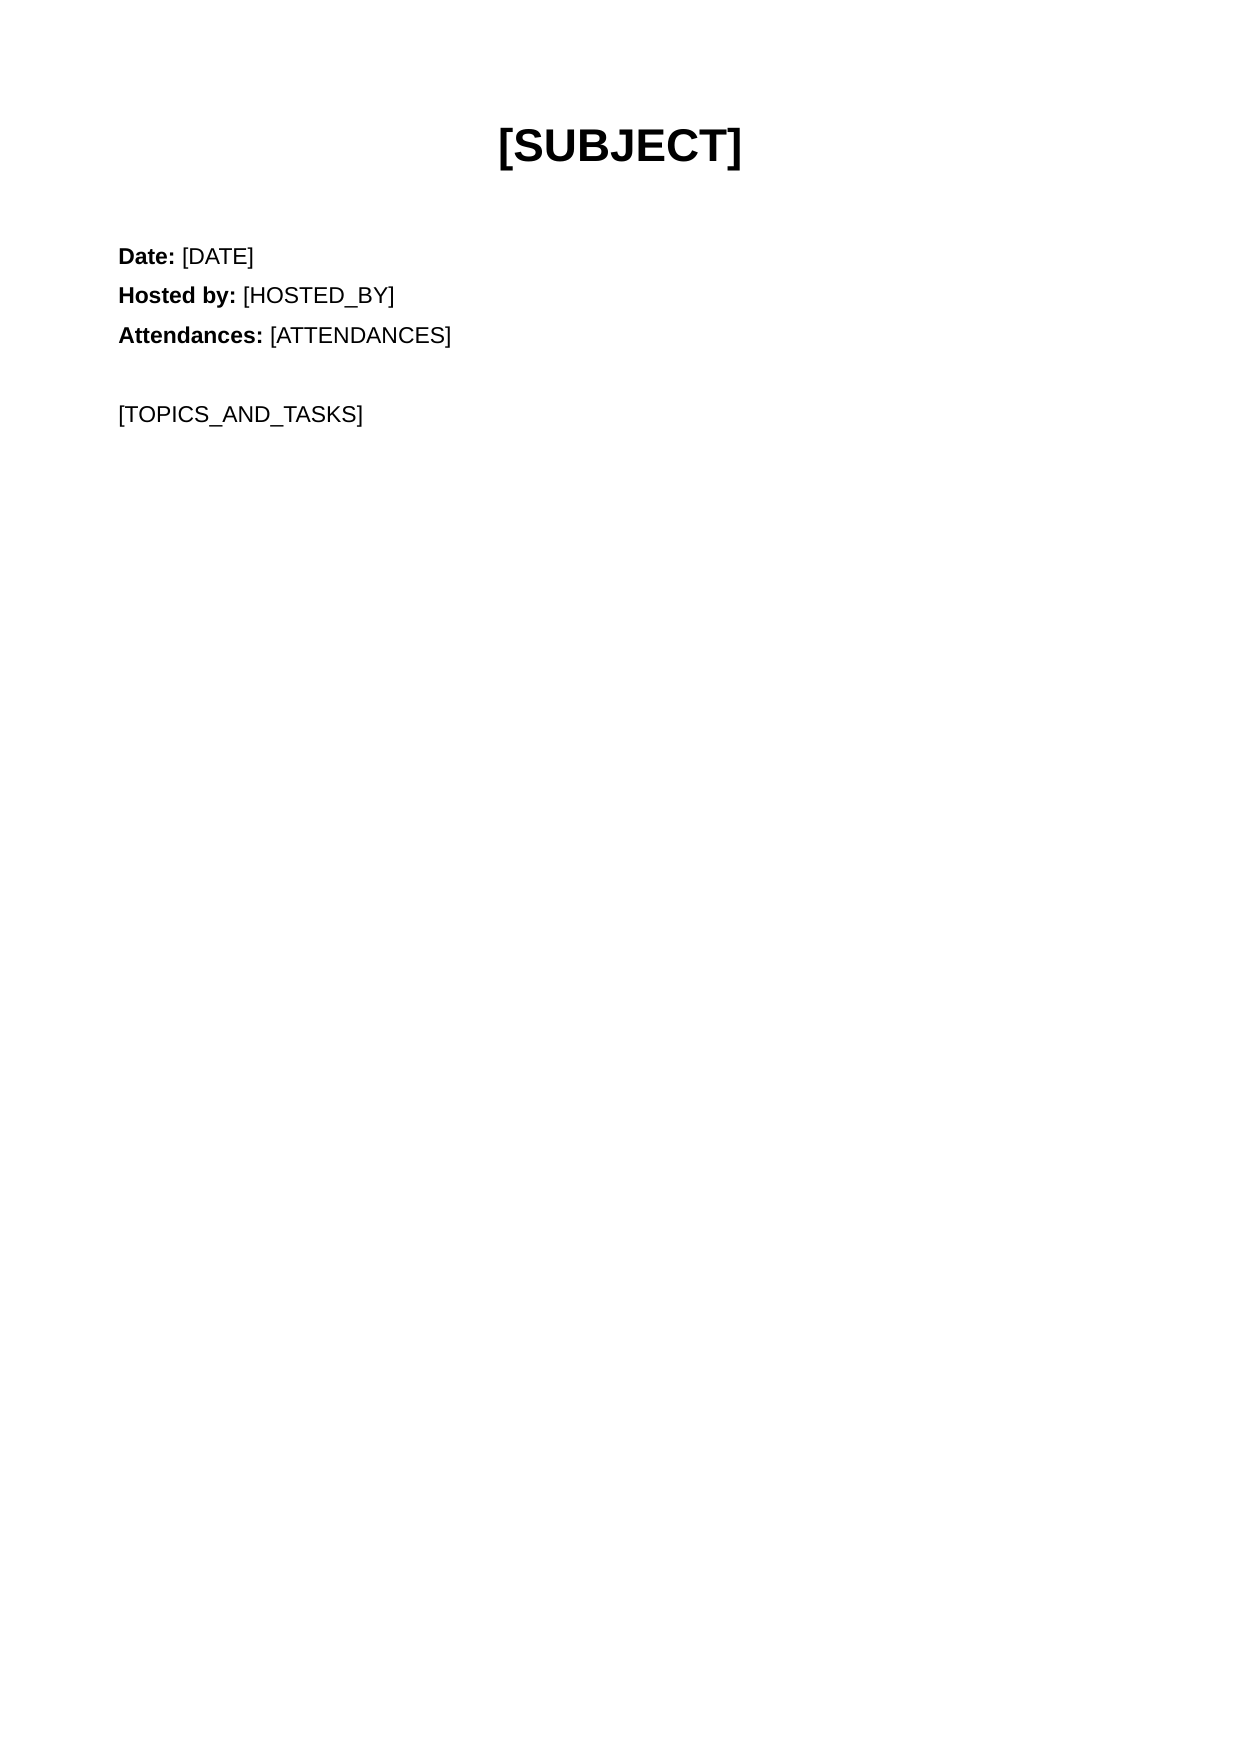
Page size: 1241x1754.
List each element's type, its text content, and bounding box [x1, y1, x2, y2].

text [TOPICS_AND_TASKS] [118, 401, 1122, 427]
text Date: [DATE] [118, 243, 1122, 269]
text Hosted by: [HOSTED_BY] [118, 282, 1122, 308]
text [SUBJECT] [118, 118, 1122, 171]
text Attendances: [ATTENDANCES] [118, 322, 1122, 348]
